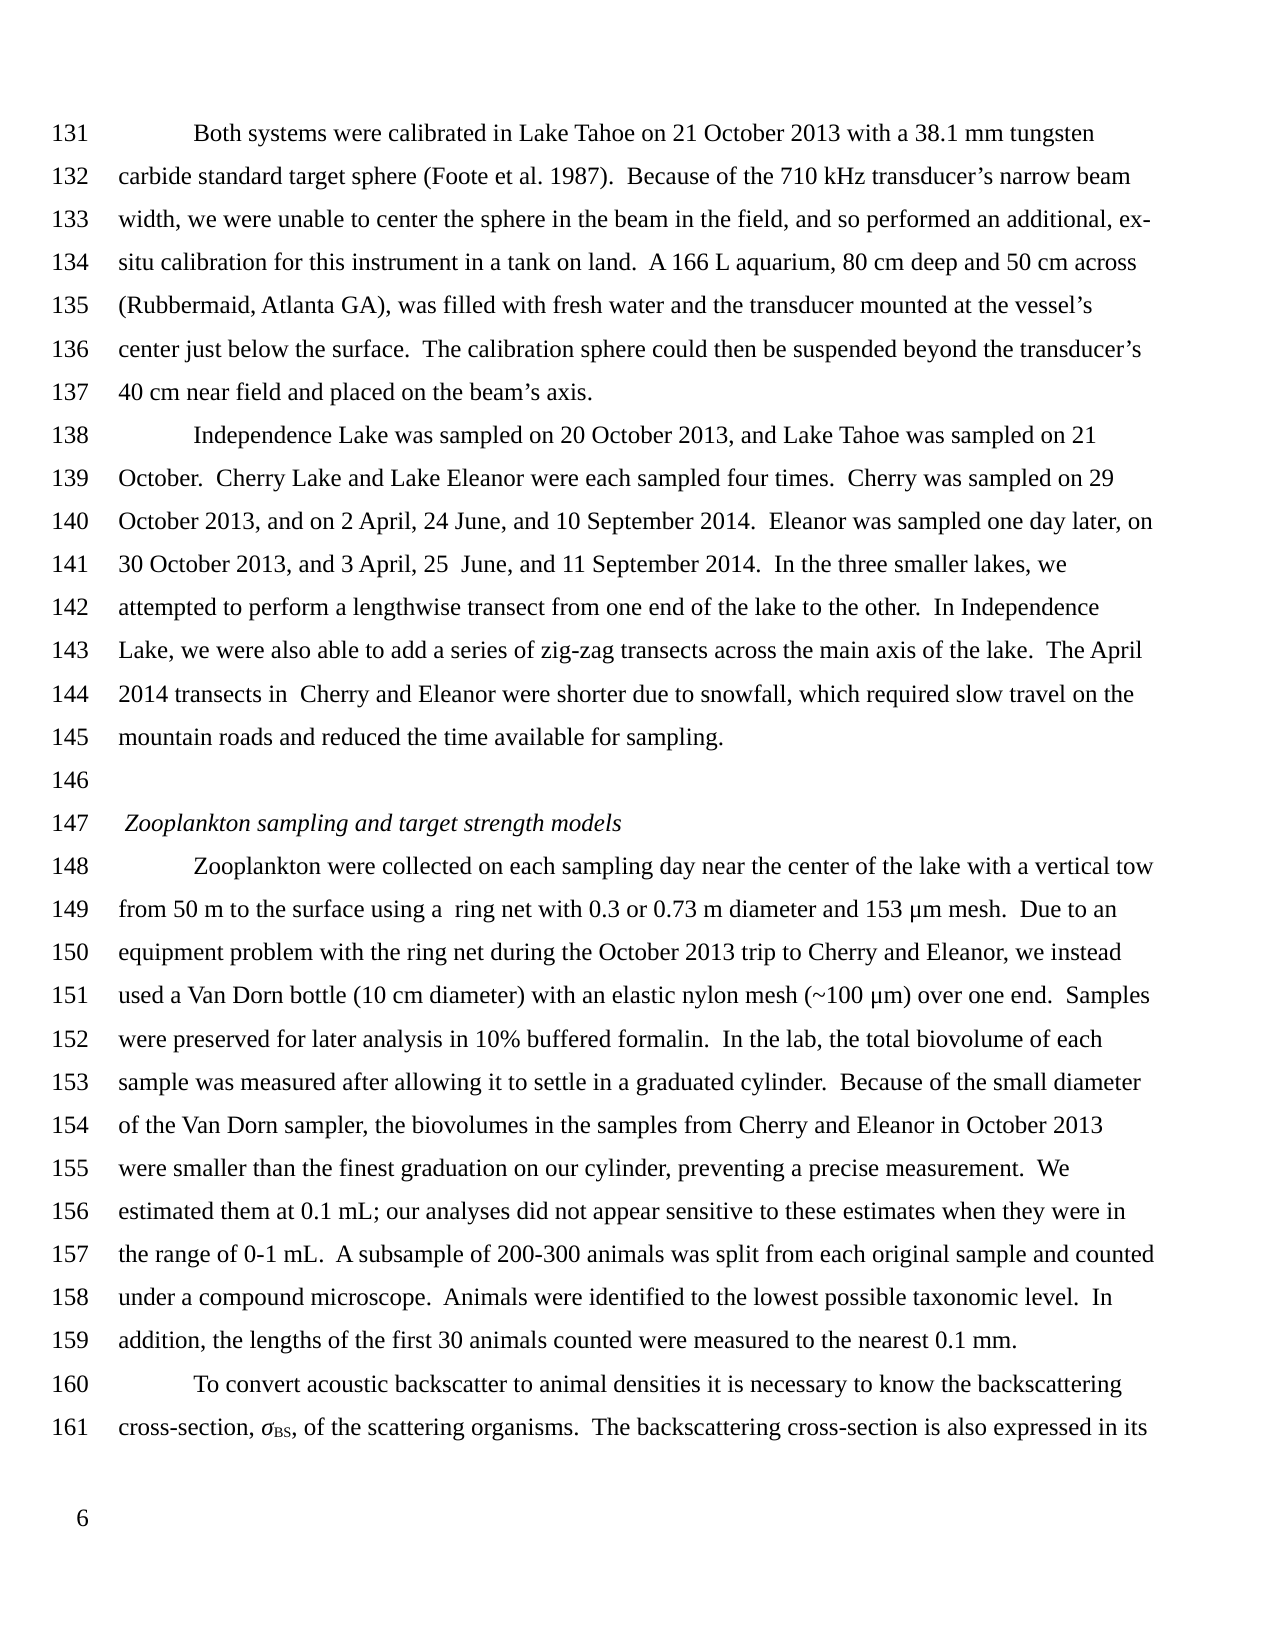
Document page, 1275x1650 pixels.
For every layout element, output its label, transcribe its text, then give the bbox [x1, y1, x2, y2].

text To convert acoustic backscatter to animal densities it is necessary to know the backscattering cross-section, σBS, of the scattering organisms. The backscattering cross-section is also expressed in its [118, 1369, 1157, 1441]
text Zooplankton sampling and target strength models [118, 808, 1157, 837]
text Both systems were calibrated in Lake Tahoe on 21 October 2013 with a 38.1 mm tungsten carbide standard target sphere (Foote et al. 1987)⁠. Because of the 710 kHz transducer’s narrow beam width, we were unable to center the sphere in the beam in the field, and so performed an additional, ex-situ calibration for this instrument in a tank on land. A 166 L aquarium, 80 cm deep and 50 cm across (Rubbermaid, Atlanta GA), was filled with fresh water and the transducer mounted at the vessel’s center just below the surface. The calibration sphere could then be suspended beyond the transducer’s 40 cm near field and placed on the beam’s axis. [118, 118, 1157, 406]
text Independence Lake was sampled on 20 October 2013, and Lake Tahoe was sampled on 21 October. Cherry Lake and Lake Eleanor were each sampled four times. Cherry was sampled on 29 October 2013, and on 2 April, 24 June, and 10 September 2014. Eleanor was sampled one day later, on 30 October 2013, and 3 April, 25 June, and 11 September 2014. In the three smaller lakes, we attempted to perform a lengthwise transect from one end of the lake to the other. In Independence Lake, we were also able to add a series of zig-zag transects across the main axis of the lake. The April 2014 transects in Cherry and Eleanor were shorter due to snowfall, which required slow travel on the mountain roads and reduced the time available for sampling. [118, 420, 1157, 751]
text Zooplankton were collected on each sampling day near the center of the lake with a vertical tow from 50 m to the surface using a ring net with 0.3 or 0.73 m diameter and 153 μm mesh. Due to an equipment problem with the ring net during the October 2013 trip to Cherry and Eleanor, we instead used a Van Dorn bottle (10 cm diameter) with an elastic nylon mesh (~100 μm) over one end. Samples were preserved for later analysis in 10% buffered formalin. In the lab, the total biovolume of each sample was measured after allowing it to settle in a graduated cylinder. Because of the small diameter of the Van Dorn sampler, the biovolumes in the samples from Cherry and Eleanor in October 2013 were smaller than the finest graduation on our cylinder, preventing a precise measurement. We estimated them at 0.1 mL; our analyses did not appear sensitive to these estimates when they were in the range of 0-1 mL. A subsample of 200-300 animals was split from each original sample and counted under a compound microscope. Animals were identified to the lowest possible taxonomic level. In addition, the lengths of the first 30 animals counted were measured to the nearest 0.1 mm. [118, 851, 1157, 1354]
